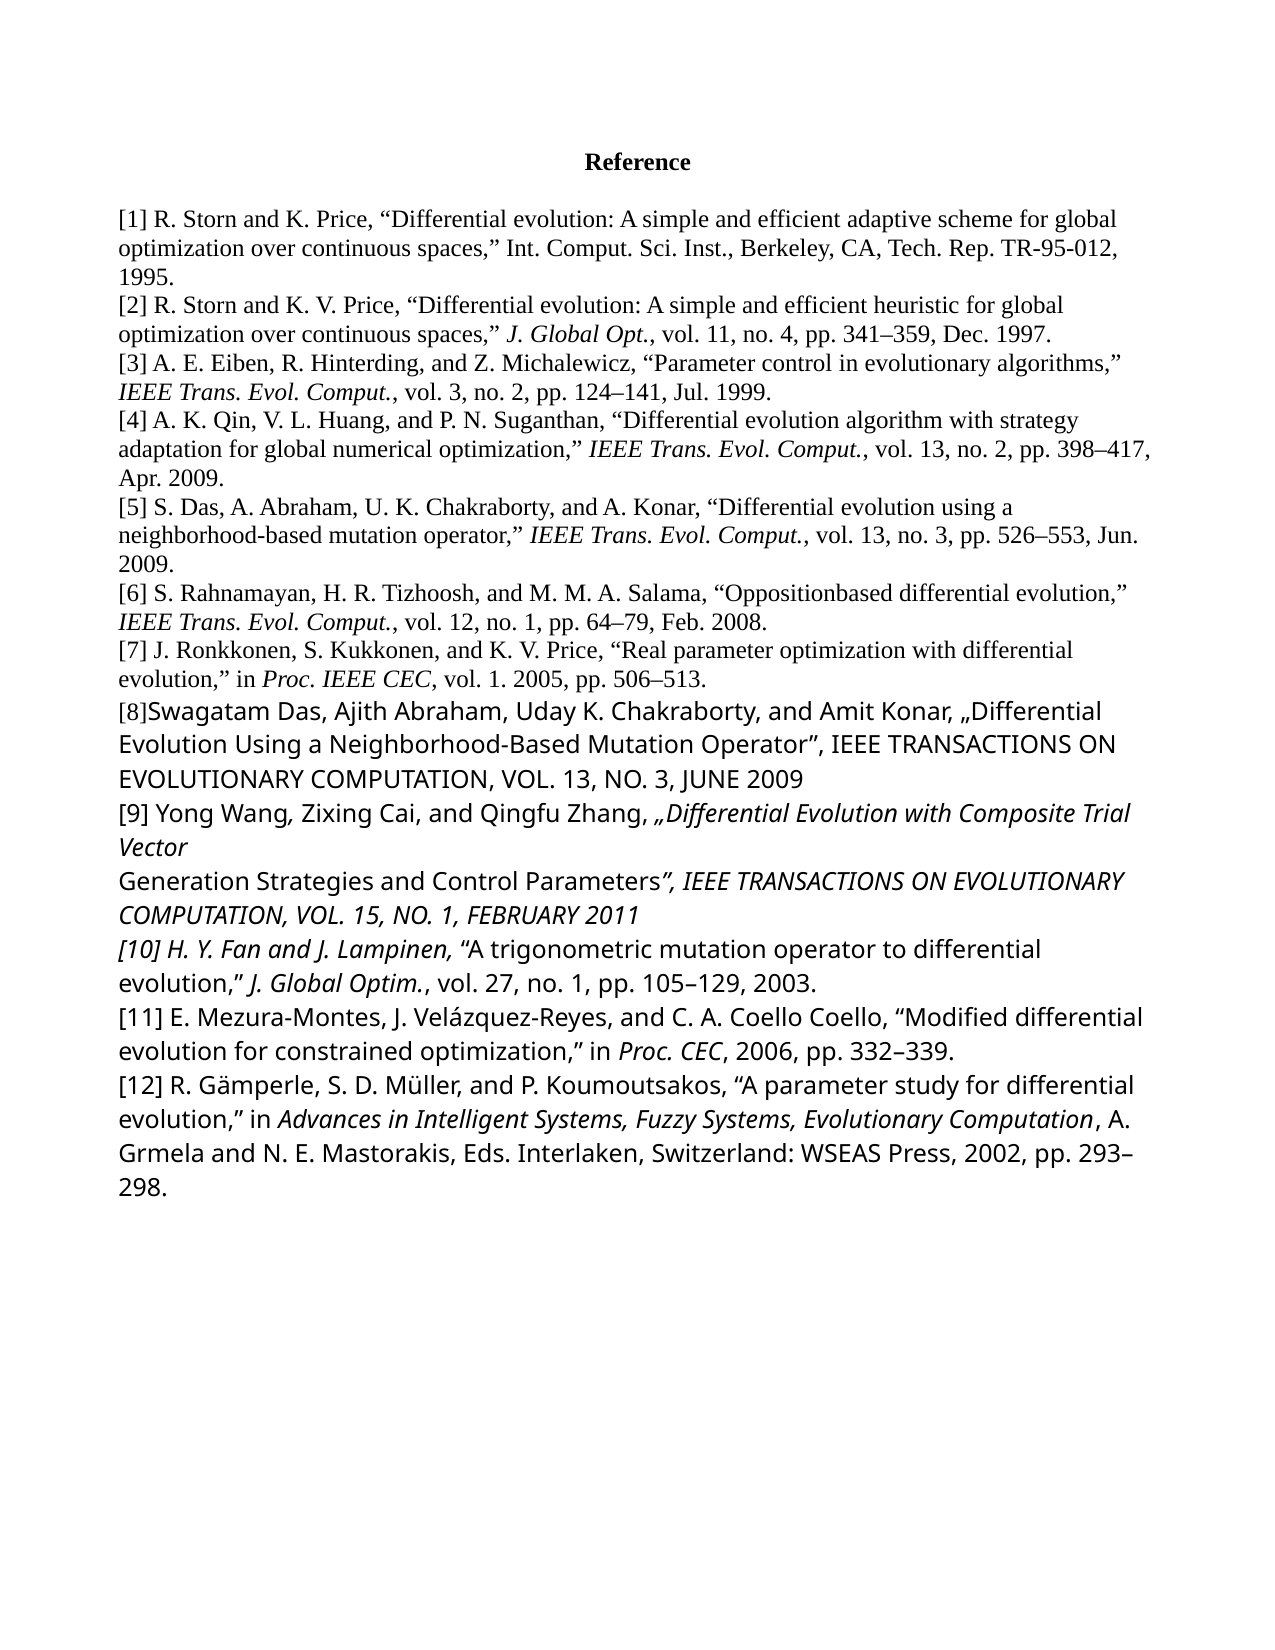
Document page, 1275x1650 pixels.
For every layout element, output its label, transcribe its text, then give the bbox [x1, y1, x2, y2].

text [11] E. Mezura-Montes, J. Velázquez-Reyes, and C. A. Coello Coello, “Modified differential evolution for constrained optimization,” in Proc. CEC, 2006, pp. 332–339. [118, 1000, 1157, 1068]
text [9] Yong Wang, Zixing Cai, and Qingfu Zhang, „Differential Evolution with Composite Trial Vector [118, 795, 1157, 863]
text [6] S. Rahnamayan, H. R. Tizhoosh, and M. M. A. Salama, “Oppositionbased differential evolution,” IEEE Trans. Evol. Comput., vol. 12, no. 1, pp. 64–79, Feb. 2008. [118, 578, 1157, 636]
text [3] A. E. Eiben, R. Hinterding, and Z. Michalewicz, “Parameter control in evolutionary algorithms,” IEEE Trans. Evol. Comput., vol. 3, no. 2, pp. 124–141, Jul. 1999. [118, 348, 1157, 406]
text [10] H. Y. Fan and J. Lampinen, “A trigonometric mutation operator to differential evolution,” J. Global Optim., vol. 27, no. 1, pp. 105–129, 2003. [118, 932, 1157, 1000]
text Reference [118, 147, 1157, 176]
text [2] R. Storn and K. V. Price, “Differential evolution: A simple and efficient heuristic for global optimization over continuous spaces,” J. Global Opt., vol. 11, no. 4, pp. 341–359, Dec. 1997. [118, 291, 1157, 348]
text [5] S. Das, A. Abraham, U. K. Chakraborty, and A. Konar, “Differential evolution using a neighborhood-based mutation operator,” IEEE Trans. Evol. Comput., vol. 13, no. 3, pp. 526–553, Jun. 2009. [118, 492, 1157, 578]
text [7] J. Ronkkonen, S. Kukkonen, and K. V. Price, “Real parameter optimization with differential evolution,” in Proc. IEEE CEC, vol. 1. 2005, pp. 506–513. [118, 636, 1157, 693]
text [12] R. Gämperle, S. D. Müller, and P. Koumoutsakos, “A parameter study for differential evolution,” in Advances in Intelligent Systems, Fuzzy Systems, Evolutionary Computation, A. Grmela and N. E. Mastorakis, Eds. Interlaken, Switzerland: WSEAS Press, 2002, pp. 293–298. [118, 1068, 1157, 1204]
text [8]Swagatam Das, Ajith Abraham, Uday K. Chakraborty, and Amit Konar, „Differential Evolution Using a Neighborhood-Based Mutation Operator”, IEEE TRANSACTIONS ON EVOLUTIONARY COMPUTATION, VOL. 13, NO. 3, JUNE 2009 [118, 693, 1157, 795]
text Generation Strategies and Control Parameters”, IEEE TRANSACTIONS ON EVOLUTIONARY COMPUTATION, VOL. 15, NO. 1, FEBRUARY 2011 [118, 863, 1157, 932]
text [4] A. K. Qin, V. L. Huang, and P. N. Suganthan, “Differential evolution algorithm with strategy adaptation for global numerical optimization,” IEEE Trans. Evol. Comput., vol. 13, no. 2, pp. 398–417, Apr. 2009. [118, 406, 1157, 492]
text [1] R. Storn and K. Price, “Differential evolution: A simple and efficient adaptive scheme for global optimization over continuous spaces,” Int. Comput. Sci. Inst., Berkeley, CA, Tech. Rep. TR-95-012, 1995. [118, 204, 1157, 291]
